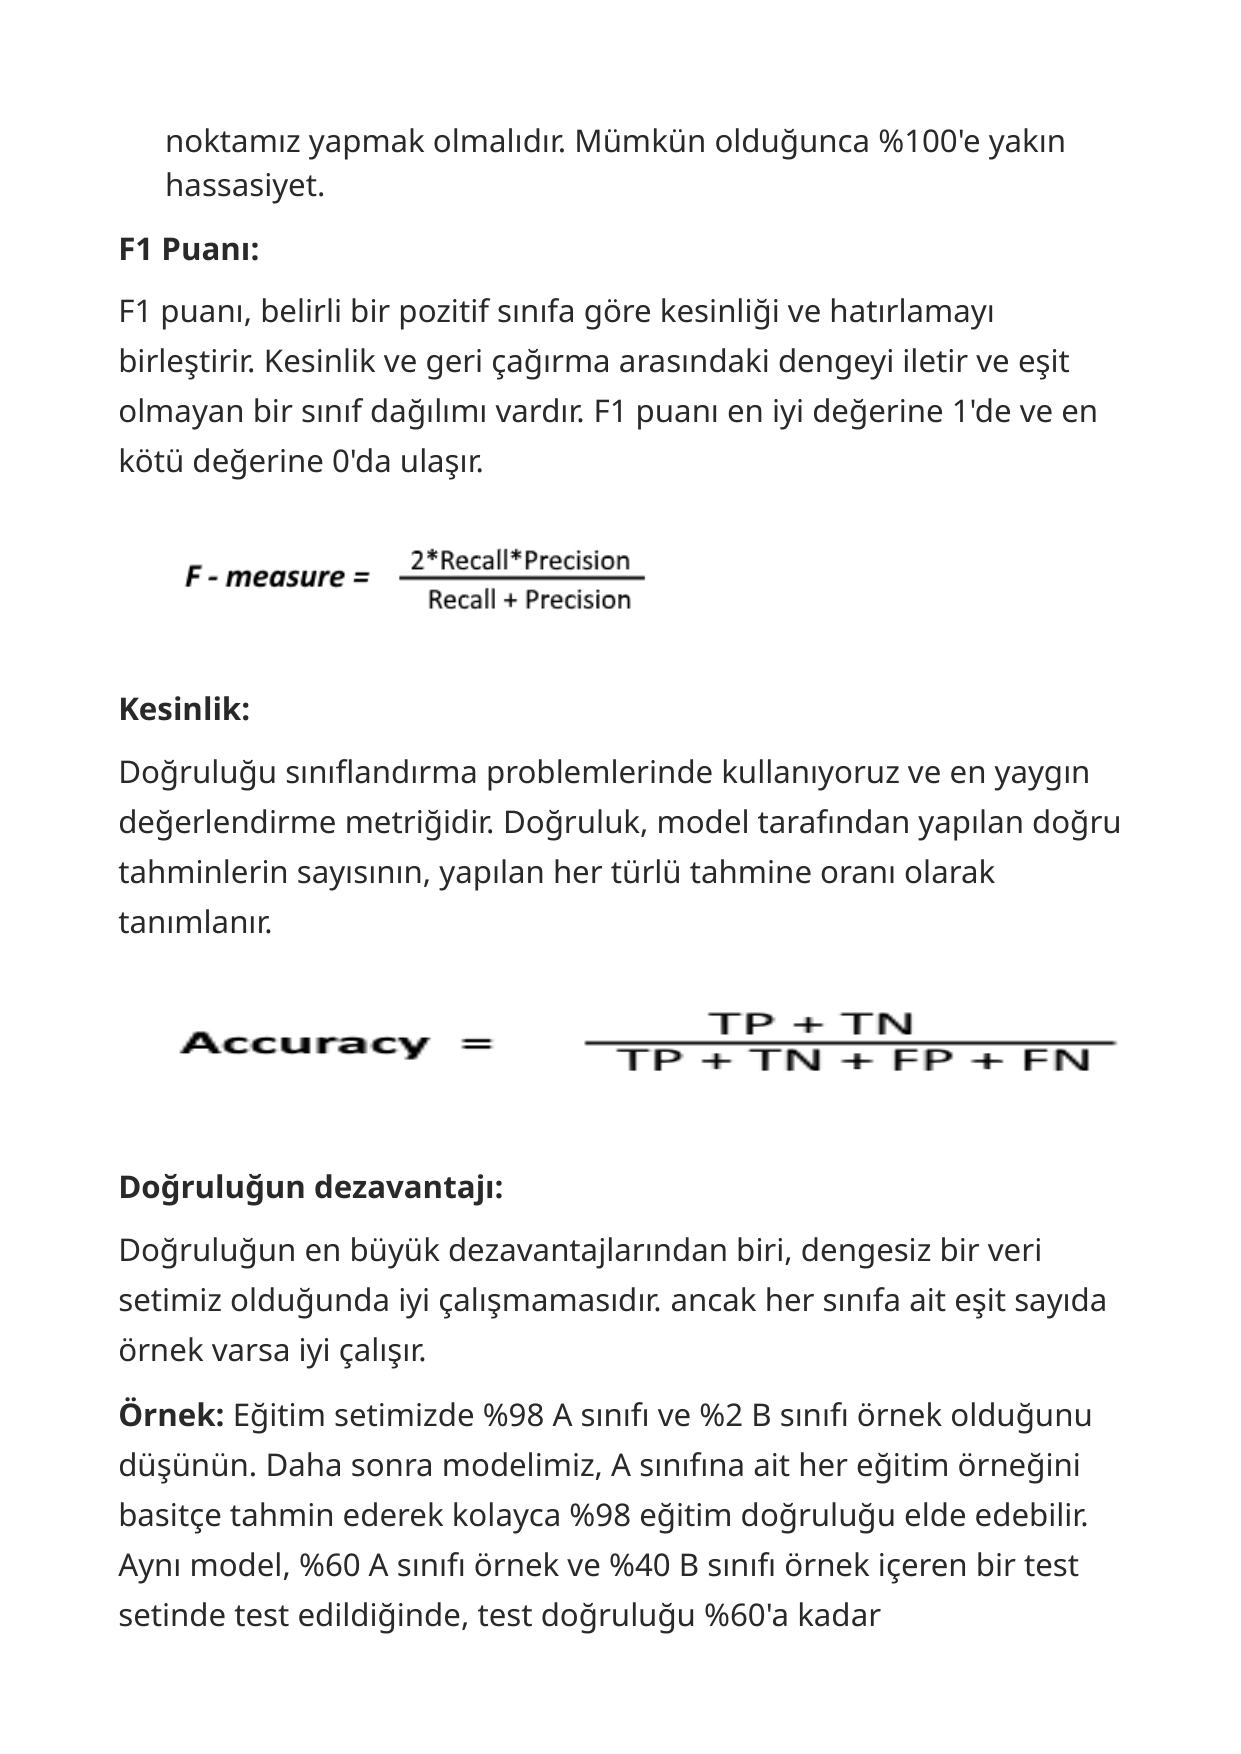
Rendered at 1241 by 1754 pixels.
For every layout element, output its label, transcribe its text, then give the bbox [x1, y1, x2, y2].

subtitle Doğruluğun dezavantajı: [118, 1166, 1122, 1208]
text Doğruluğu sınıflandırma problemlerinde kullanıyoruz ve en yaygın değerlendirme metriğidir. Doğruluk, model tarafından yapılan doğru tahminlerin sayısının, yapılan her türlü tahmine oranı olarak tanımlanır. [118, 742, 1122, 942]
text F1 puanı, belirli bir pozitif sınıfa göre kesinliği ve hatırlamayı birleştirir. Kesinlik ve geri çağırma arasındaki dengeyi iletir ve eşit olmayan bir sınıf dağılımı vardır. F1 puanı en iyi değerine 1'de ve en kötü değerine 0'da ulaşır. [118, 282, 1122, 482]
subtitle F1 Puanı: [118, 226, 1122, 269]
text Örnek: Eğitim setimizde %98 A sınıfı ve %2 B sınıfı örnek olduğunu düşünün. Daha sonra modelimiz, A sınıfına ait her eğitim örneğini basitçe tahmin ederek kolayca %98 eğitim doğruluğu elde edebilir. Aynı model, %60 A sınıfı örnek ve %40 B sınıfı örnek içeren bir test setinde test edildiğinde, test doğruluğu %60'a kadar [118, 1385, 1122, 1635]
list Bu nedenle, temel olarak, Yanlış Negatifleri en aza indirmeye daha fazla odaklanmak istiyorsak, kesinlik çok kötü olmadan hatırlamamızın mümkün olduğunca %100'e yakın olmasını isteriz ve Yanlış pozitifleri en aza indirmeye odaklanmak istiyorsak, odak noktamız yapmak olmalıdır. Mümkün olduğunca %100'e yakın hassasiyet. [165, 118, 1122, 206]
picture [118, 496, 678, 648]
picture [118, 957, 1200, 1126]
text Doğruluğun en büyük dezavantajlarından biri, dengesiz bir veri setimiz olduğunda iyi çalışmamasıdır. ancak her sınıfa ait eşit sayıda örnek varsa iyi çalışır. [118, 1221, 1122, 1371]
subtitle Kesinlik: [118, 687, 1122, 730]
